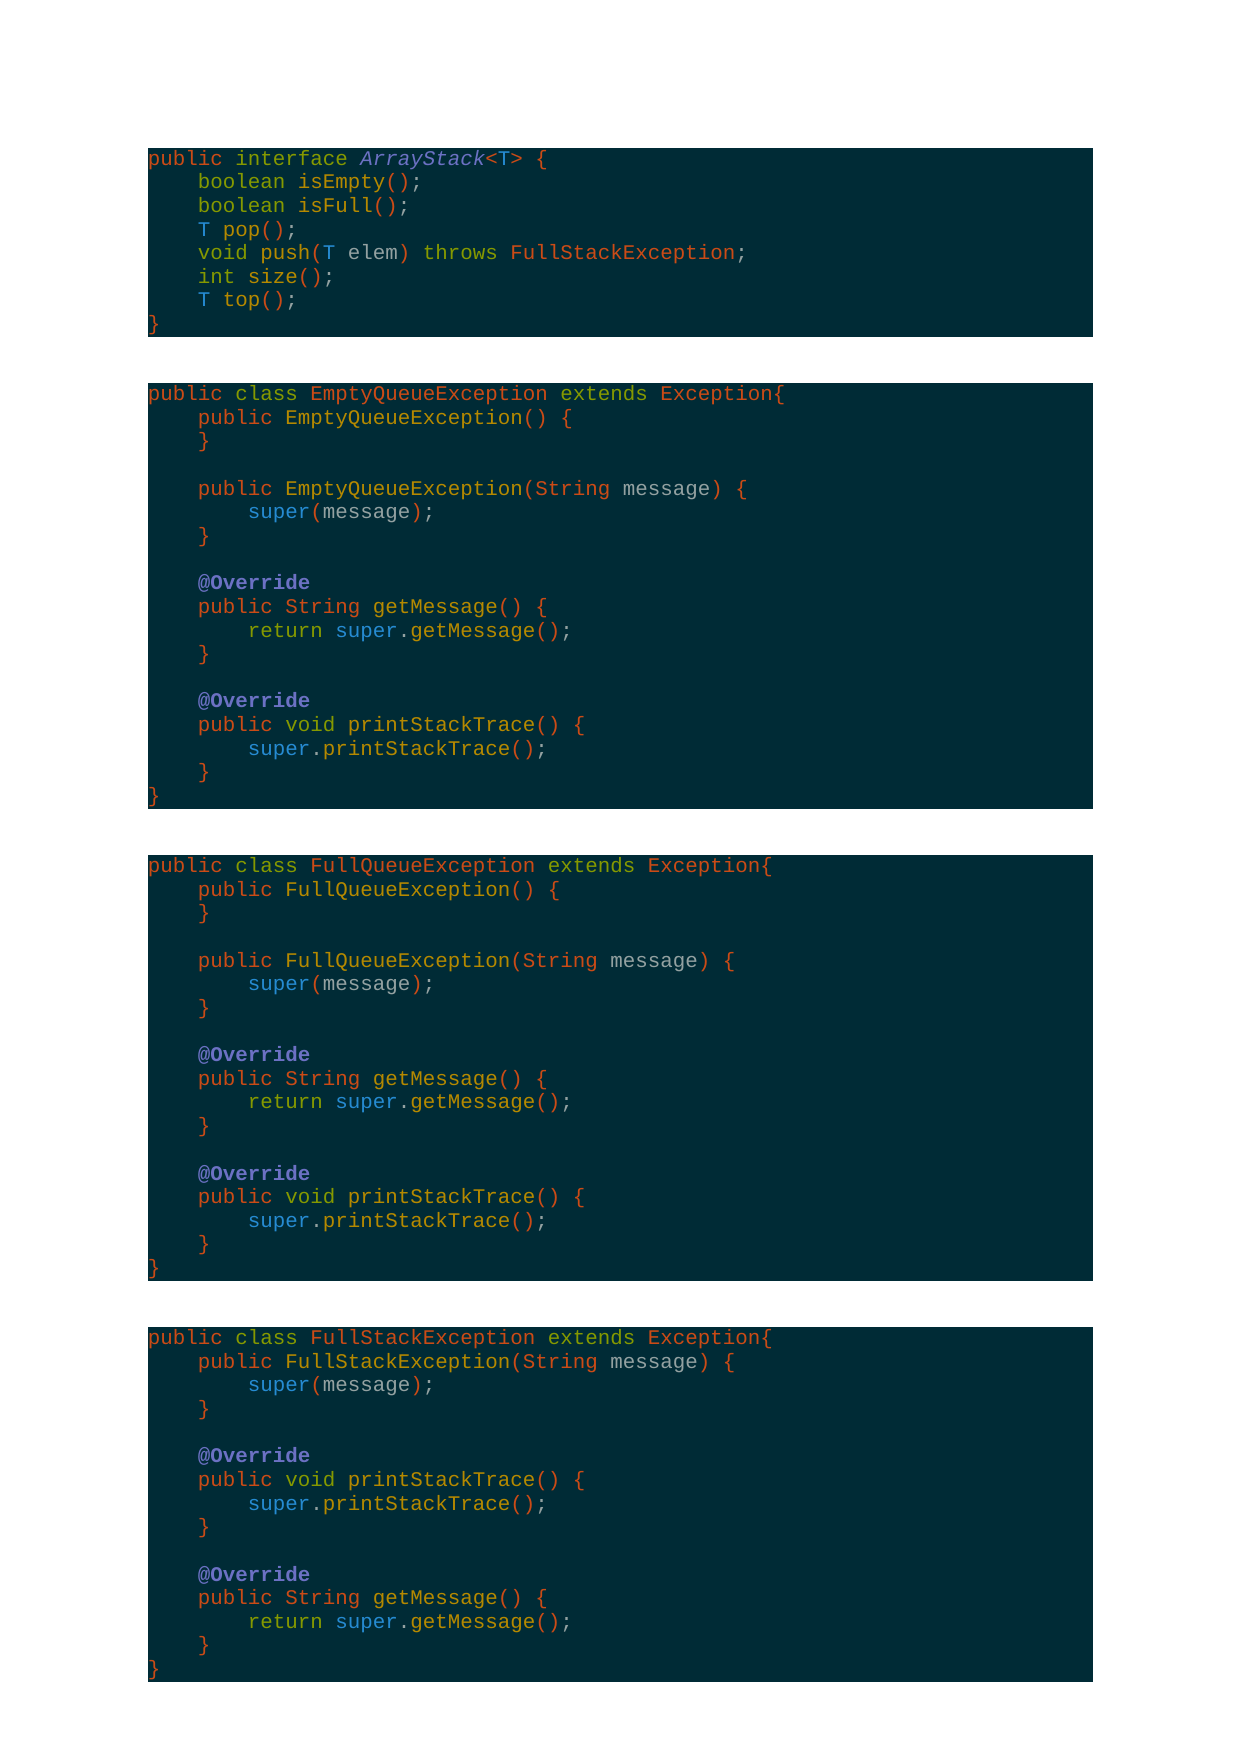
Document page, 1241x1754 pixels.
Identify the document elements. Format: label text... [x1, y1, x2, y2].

text public class EmptyQueueException extends Exception{ public EmptyQueueException() { } public EmptyQueueException(String message) { super(message); } @Override public String getMessage() { return super.getMessage(); } @Override public void printStackTrace() { super.printStackTrace(); } } [148, 383, 1093, 809]
text public class FullStackException extends Exception{ public FullStackException(String message) { super(message); } @Override public void printStackTrace() { super.printStackTrace(); } @Override public String getMessage() { return super.getMessage(); } } [148, 1327, 1093, 1682]
text public interface ArrayStack<T> { boolean isEmpty(); boolean isFull(); T pop(); void push(T elem) throws FullStackException; int size(); T top(); } [148, 148, 1093, 337]
text public class FullQueueException extends Exception{ public FullQueueException() { } public FullQueueException(String message) { super(message); } @Override public String getMessage() { return super.getMessage(); } @Override public void printStackTrace() { super.printStackTrace(); } } [148, 855, 1093, 1281]
